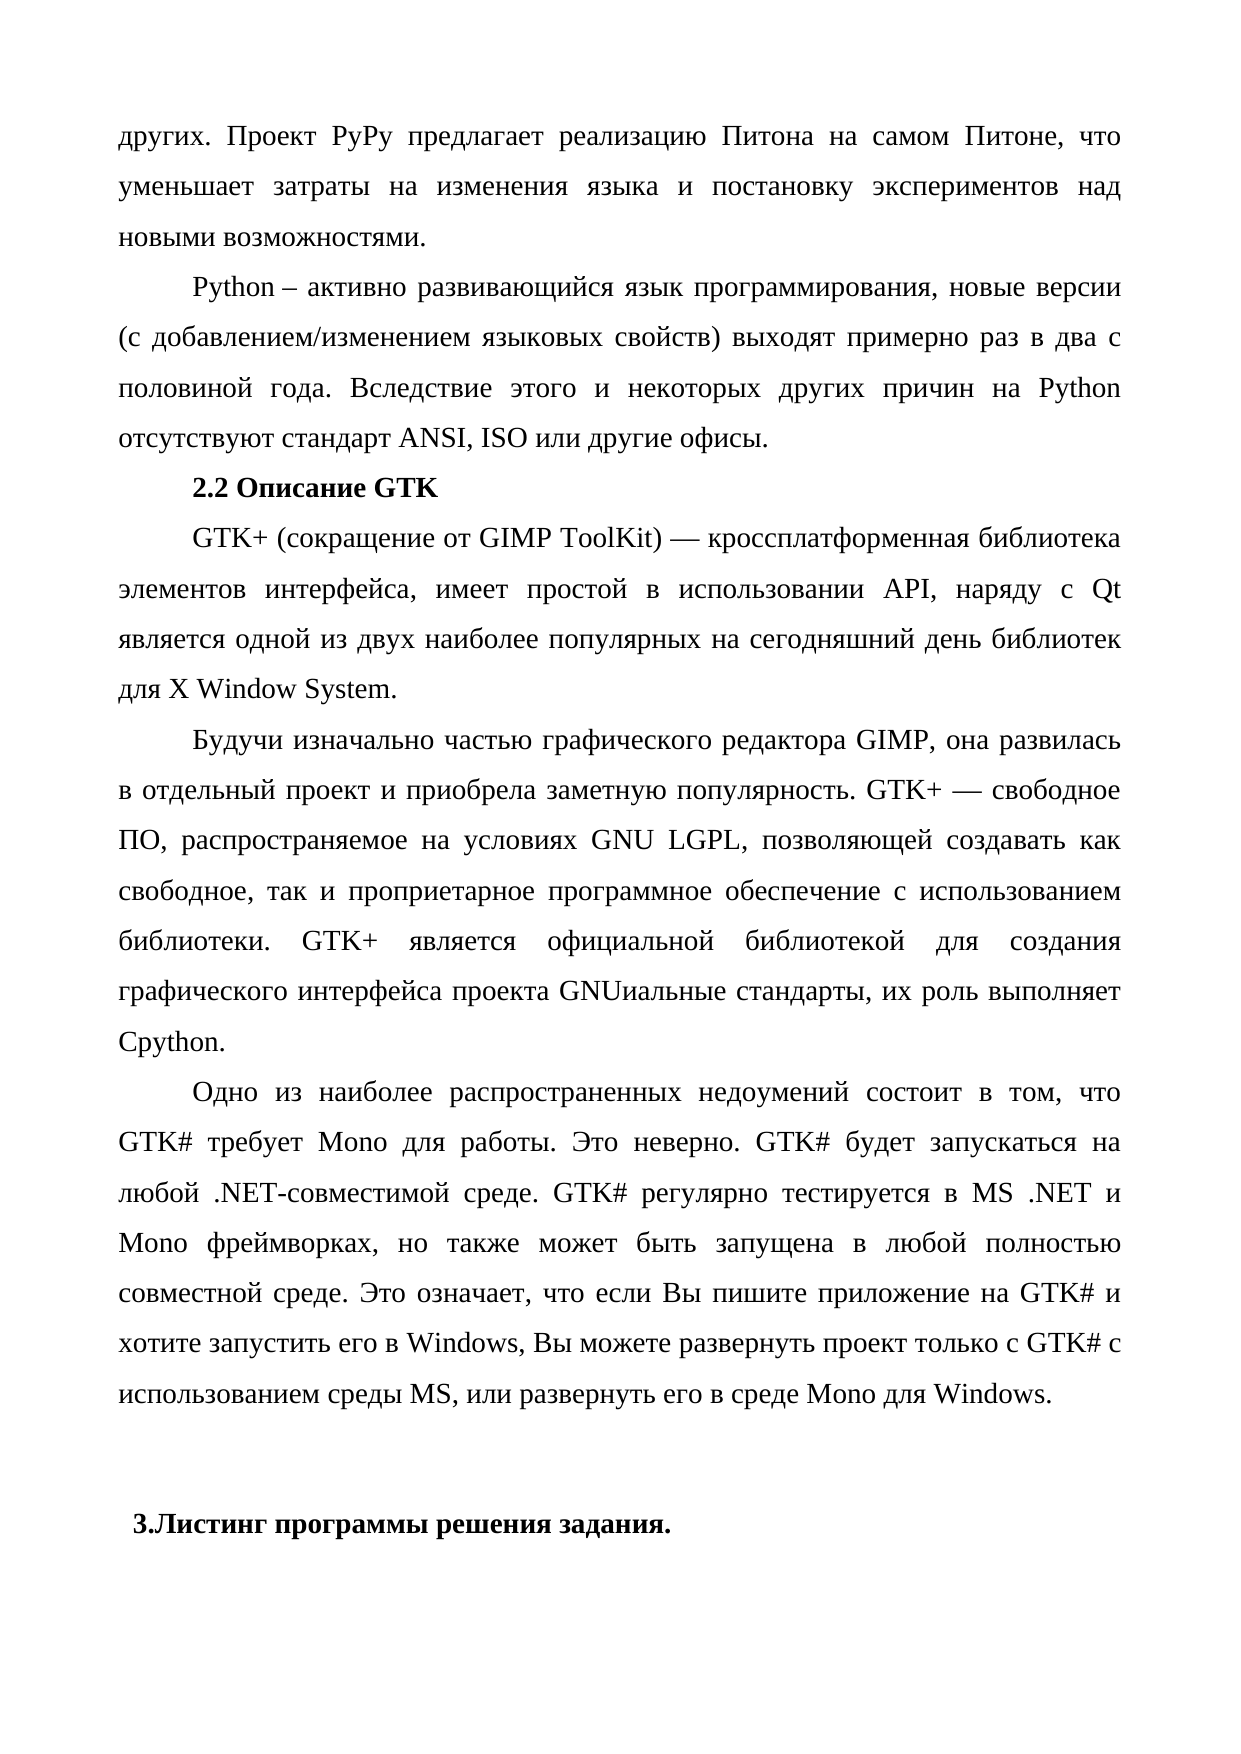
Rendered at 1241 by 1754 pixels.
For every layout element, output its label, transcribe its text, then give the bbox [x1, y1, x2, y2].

text GTK+ (сокращение от GIMP ToolKit) — кроссплатформенная библиотека элементов интерфейса, имеет простой в использовании API, наряду с Qt является одной из двух наиболее популярных на сегодняшний день библиотек для X Window System. [118, 521, 1122, 705]
list 3.Листинг программы решения задания. [118, 1506, 1122, 1539]
text Python – активно развивающийся язык программирования, новые версии (с добавлением/изменением языковых свойств) выходят примерно раз в два с половиной года. Вследствие этого и некоторых других причин на Python отсутствуют стандарт ANSI, ISO или другие офисы. [118, 269, 1122, 453]
text Будучи изначально частью графического редактора GIMP, она развилась в отдельный проект и приобрела заметную популярность. GTK+ — свободное ПО, распространяемое на условиях GNU LGPL, позволяющей создавать как свободное, так и проприетарное программное обеспечение с использованием библиотеки. GTK+ является официальной библиотекой для создания графического интерфейса проекта GNUиальные стандарты, их роль выполняет Cpython. [118, 722, 1122, 1057]
text других. Проект PyPy предлагает реализацию Питона на самом Питоне, что уменьшает затраты на изменения языка и постановку экспериментов над новыми возможностями. [118, 118, 1122, 252]
text Одно из наиболее распространенных недоумений состоит в том, что GTK# требует Mono для работы. Это неверно. GTK# будет запускаться на любой .NET-совместимой среде. GTK# регулярно тестируется в MS .NET и Mono фреймворках, но также может быть запущена в любой полностью совместной среде. Это означает, что если Вы пишите приложение на GTK# и хотите запустить его в Windows, Вы можете развернуть проект только с GTK# с использованием среды MS, или развернуть его в среде Mono для Windows. [118, 1074, 1122, 1409]
text 2.2 Описание GTK [118, 470, 1122, 504]
